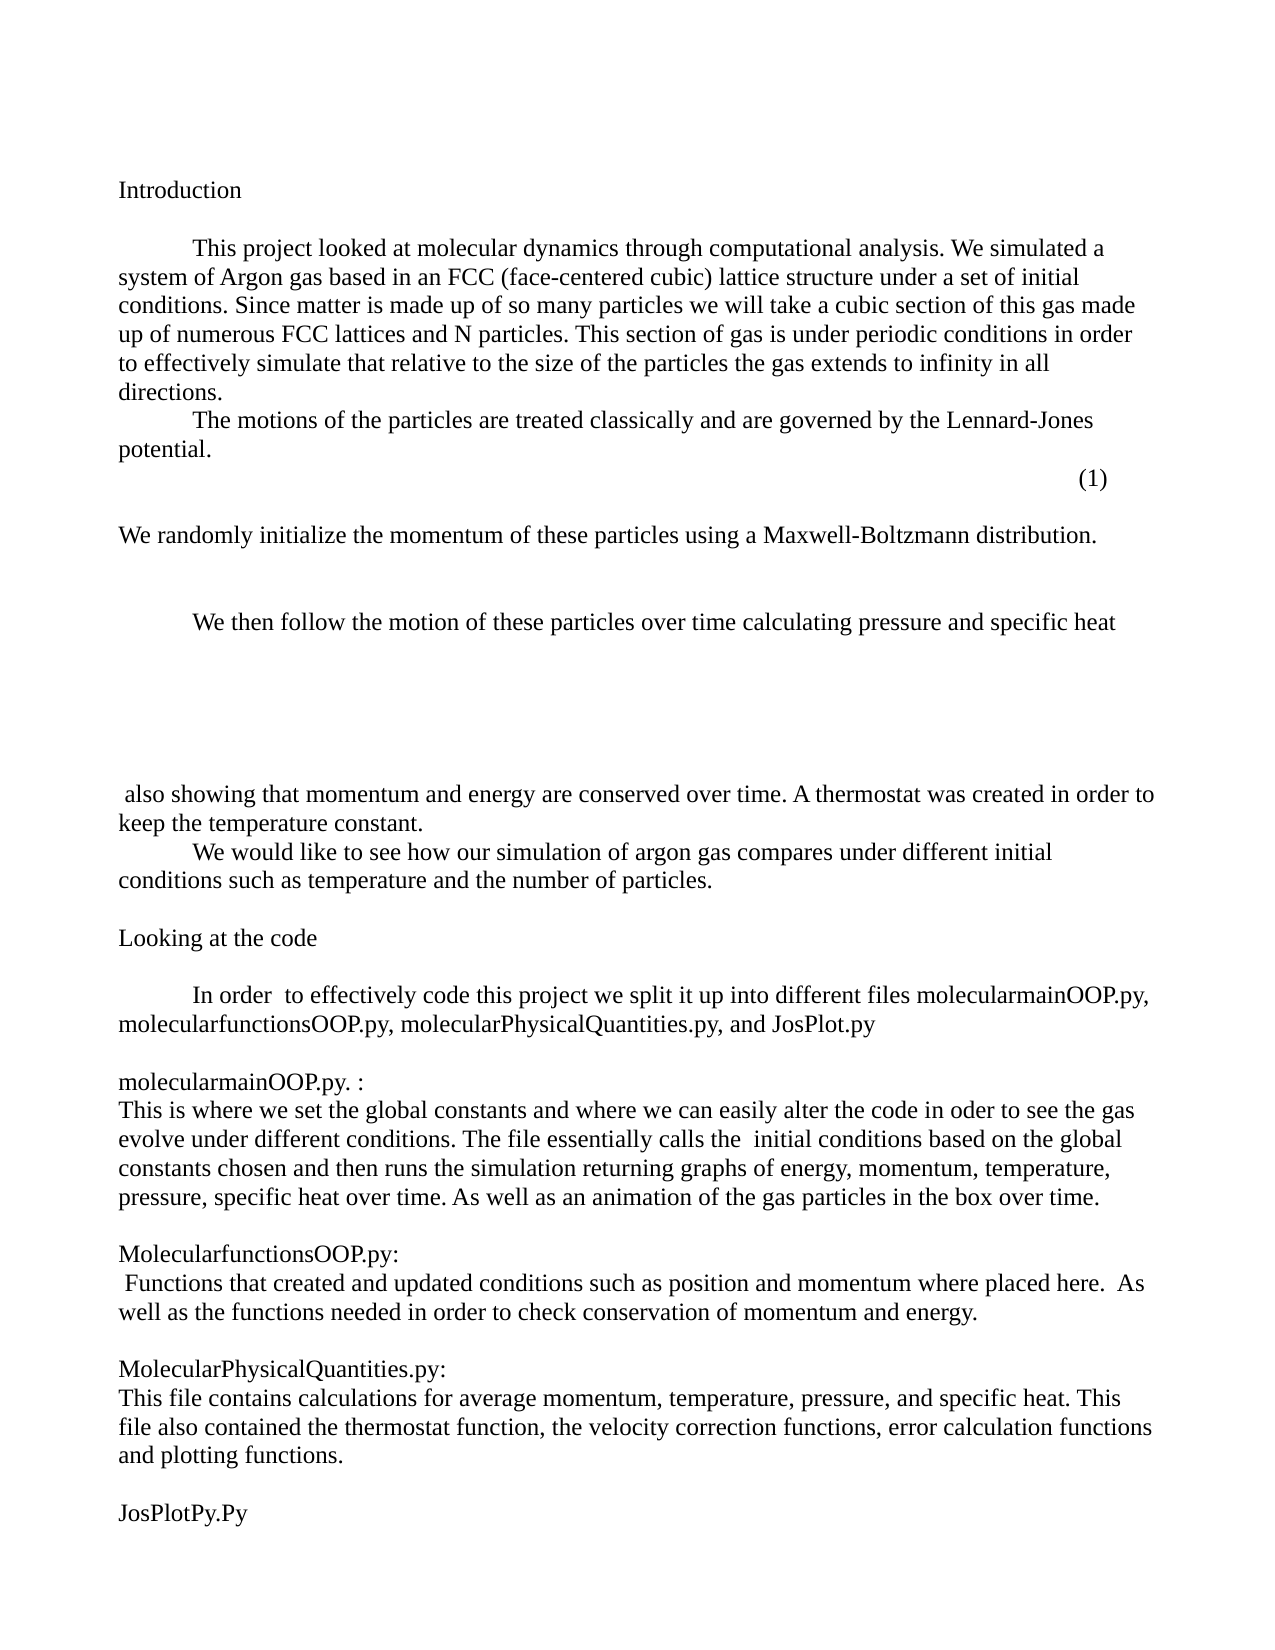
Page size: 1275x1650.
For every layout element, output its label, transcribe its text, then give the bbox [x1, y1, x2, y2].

text MolecularfunctionsOOP.py: [118, 1239, 1157, 1268]
text We randomly initialize the momentum of these particles using a Maxwell-Boltzmann distribution. [118, 521, 1157, 549]
text (1) [118, 463, 1157, 492]
text molecularmainOOP.py. : [118, 1067, 1157, 1096]
text This project looked at molecular dynamics through computational analysis. We simulated a system of Argon gas based in an FCC (face-centered cubic) lattice structure under a set of initial conditions. Since matter is made up of so many particles we will take a cubic section of this gas made up of numerous FCC lattices and N particles. This section of gas is under periodic conditions in order to effectively simulate that relative to the size of the particles the gas extends to infinity in all directions. [118, 233, 1157, 406]
text JosPlotPy.Py [118, 1498, 1157, 1527]
text Functions that created and updated conditions such as position and momentum where placed here. As well as the functions needed in order to check conservation of momentum and energy. [118, 1268, 1157, 1326]
text This is where we set the global constants and where we can easily alter the code in oder to see the gas evolve under different conditions. The file essentially calls the initial conditions based on the global constants chosen and then runs the simulation returning graphs of energy, momentum, temperature, pressure, specific heat over time. As well as an animation of the gas particles in the box over time. [118, 1096, 1157, 1211]
text The motions of the particles are treated classically and are governed by the Lennard-Jones potential. [118, 406, 1157, 463]
text In order to effectively code this project we split it up into different files molecularmainOOP.py, molecularfunctionsOOP.py, molecularPhysicalQuantities.py, and JosPlot.py [118, 981, 1157, 1038]
text MolecularPhysicalQuantities.py: [118, 1354, 1157, 1383]
text This file contains calculations for average momentum, temperature, pressure, and specific heat. This file also contained the thermostat function, the velocity correction functions, error calculation functions and plotting functions. [118, 1383, 1157, 1469]
text We then follow the motion of these particles over time calculating pressure and specific heat [118, 607, 1157, 636]
text We would like to see how our simulation of argon gas compares under different initial conditions such as temperature and the number of particles. [118, 837, 1157, 894]
text Introduction [118, 176, 1157, 204]
text also showing that momentum and energy are conserved over time. A thermostat was created in order to keep the temperature constant. [118, 779, 1157, 837]
text Looking at the code [118, 923, 1157, 952]
